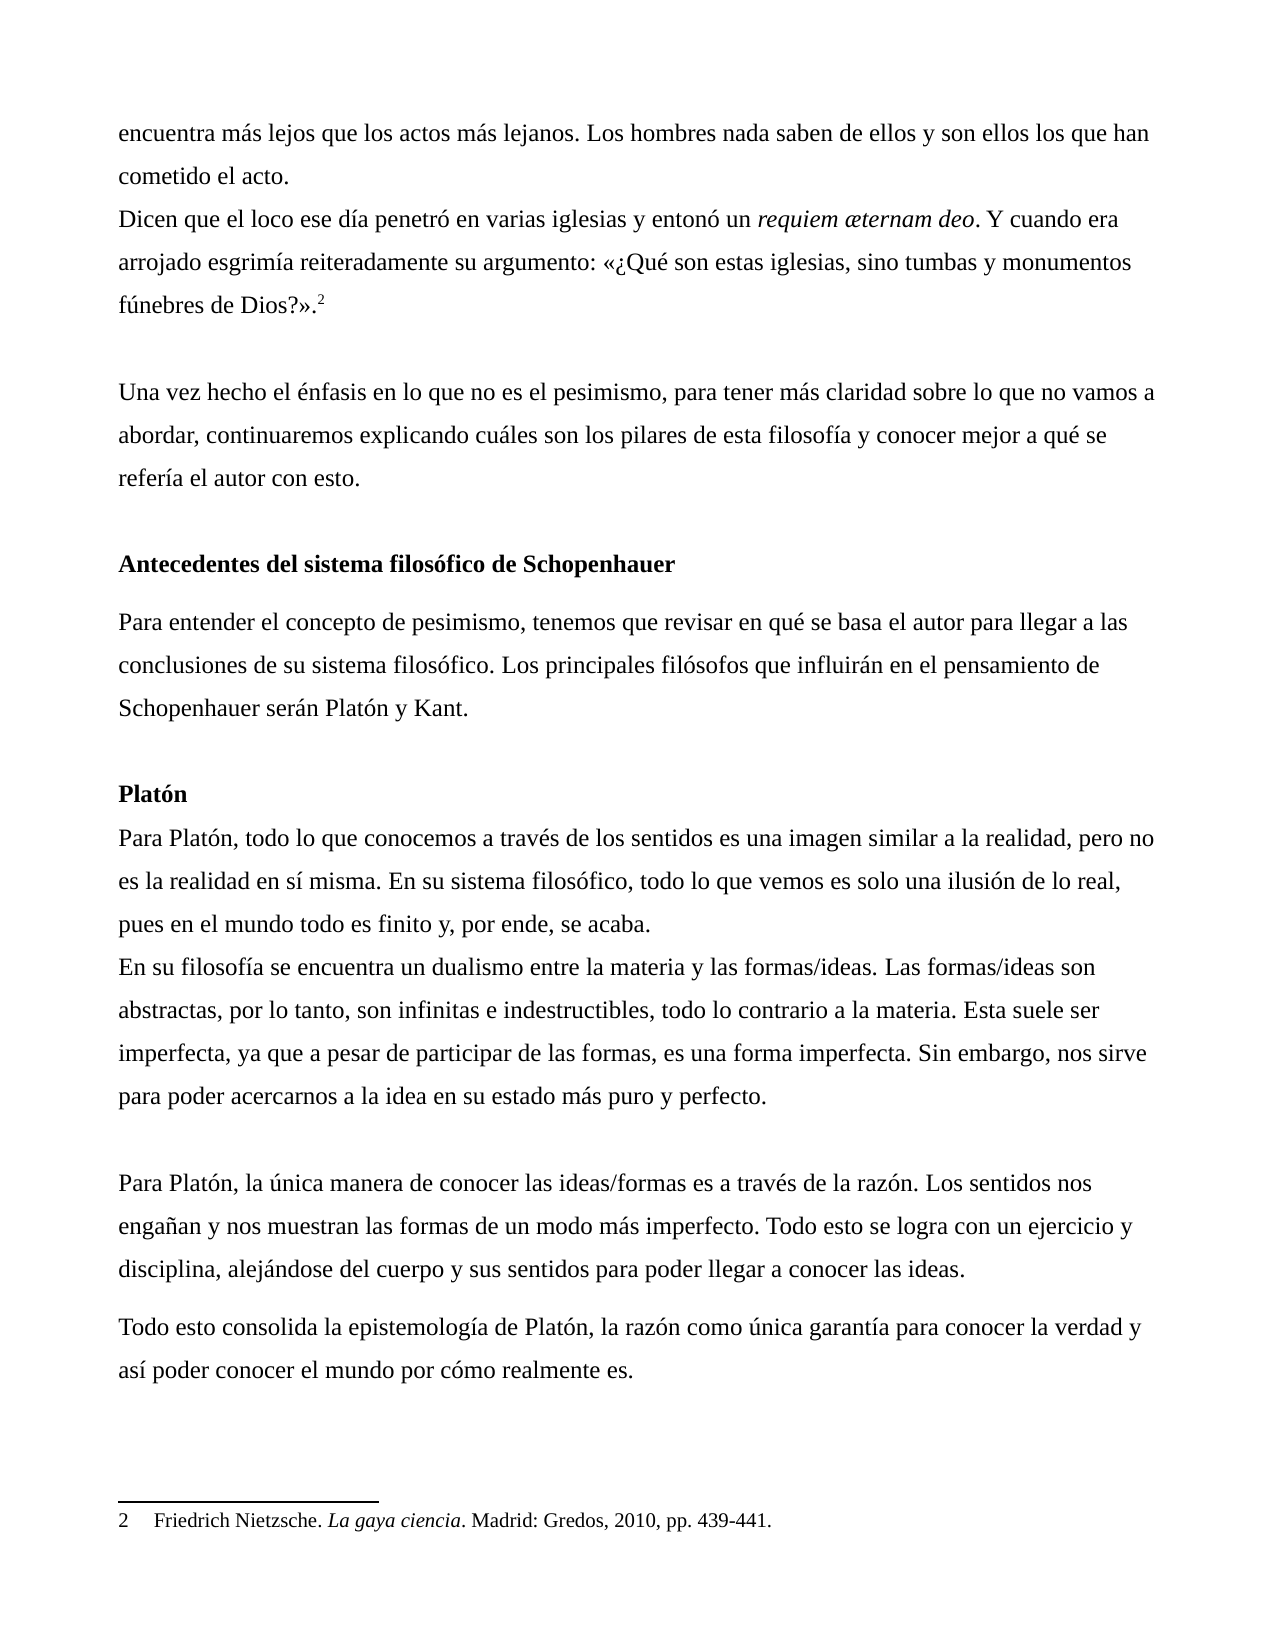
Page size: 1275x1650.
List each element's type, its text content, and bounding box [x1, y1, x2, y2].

text Antecedentes del sistema filosófico de Schopenhauer [118, 549, 1157, 578]
text Una vez hecho el énfasis en lo que no es el pesimismo, para tener más claridad sobre lo que no vamos a abordar, continuaremos explicando cuáles son los pilares de esta filosofía y conocer mejor a qué se refería el autor con esto. [118, 377, 1157, 492]
text Todo esto consolida la epistemología de Platón, la razón como única garantía para conocer la verdad y así poder conocer el mundo por cómo realmente es. [118, 1312, 1157, 1383]
text Para Platón, todo lo que conocemos a través de los sentidos es una imagen similar a la realidad, pero no es la realidad en sí misma. En su sistema filosófico, todo lo que vemos es solo una ilusión de lo real, pues en el mundo todo es finito y, por ende, se acaba. [118, 823, 1157, 938]
text Para Platón, la única manera de conocer las ideas/formas es a través de la razón. Los sentidos nos engañan y nos muestran las formas de un modo más imperfecto. Todo esto se logra con un ejercicio y disciplina, alejándose del cuerpo y sus sentidos para poder llegar a conocer las ideas. [118, 1168, 1157, 1283]
text En su filosofía se encuentra un dualismo entre la materia y las formas/ideas. Las formas/ideas son abstractas, por lo tanto, son infinitas e indestructibles, todo lo contrario a la materia. Esta suele ser imperfecta, ya que a pesar de participar de las formas, es una forma imperfecta. Sin embargo, nos sirve para poder acercarnos a la idea en su estado más puro y perfecto. [118, 952, 1157, 1110]
text Platón [118, 779, 1157, 808]
text Friedrich Nietzsche. La gaya ciencia. Madrid: Gredos, 2010, pp. 439-441. [118, 1508, 1157, 1532]
text encuentra más lejos que los actos más lejanos. Los hombres nada saben de ellos y son ellos los que han cometido el acto. Dicen que el loco ese día penetró en varias iglesias y entonó un requiem æternam deo. Y cuando era arrojado esgrimía reiteradamente su argumento: «¿Qué son estas iglesias, sino tumbas y monumentos fúnebres de Dios?». [118, 118, 1157, 319]
text Para entender el concepto de pesimismo, tenemos que revisar en qué se basa el autor para llegar a las conclusiones de su sistema filosófico. Los principales filósofos que influirán en el pensamiento de Schopenhauer serán Platón y Kant. [118, 607, 1157, 722]
